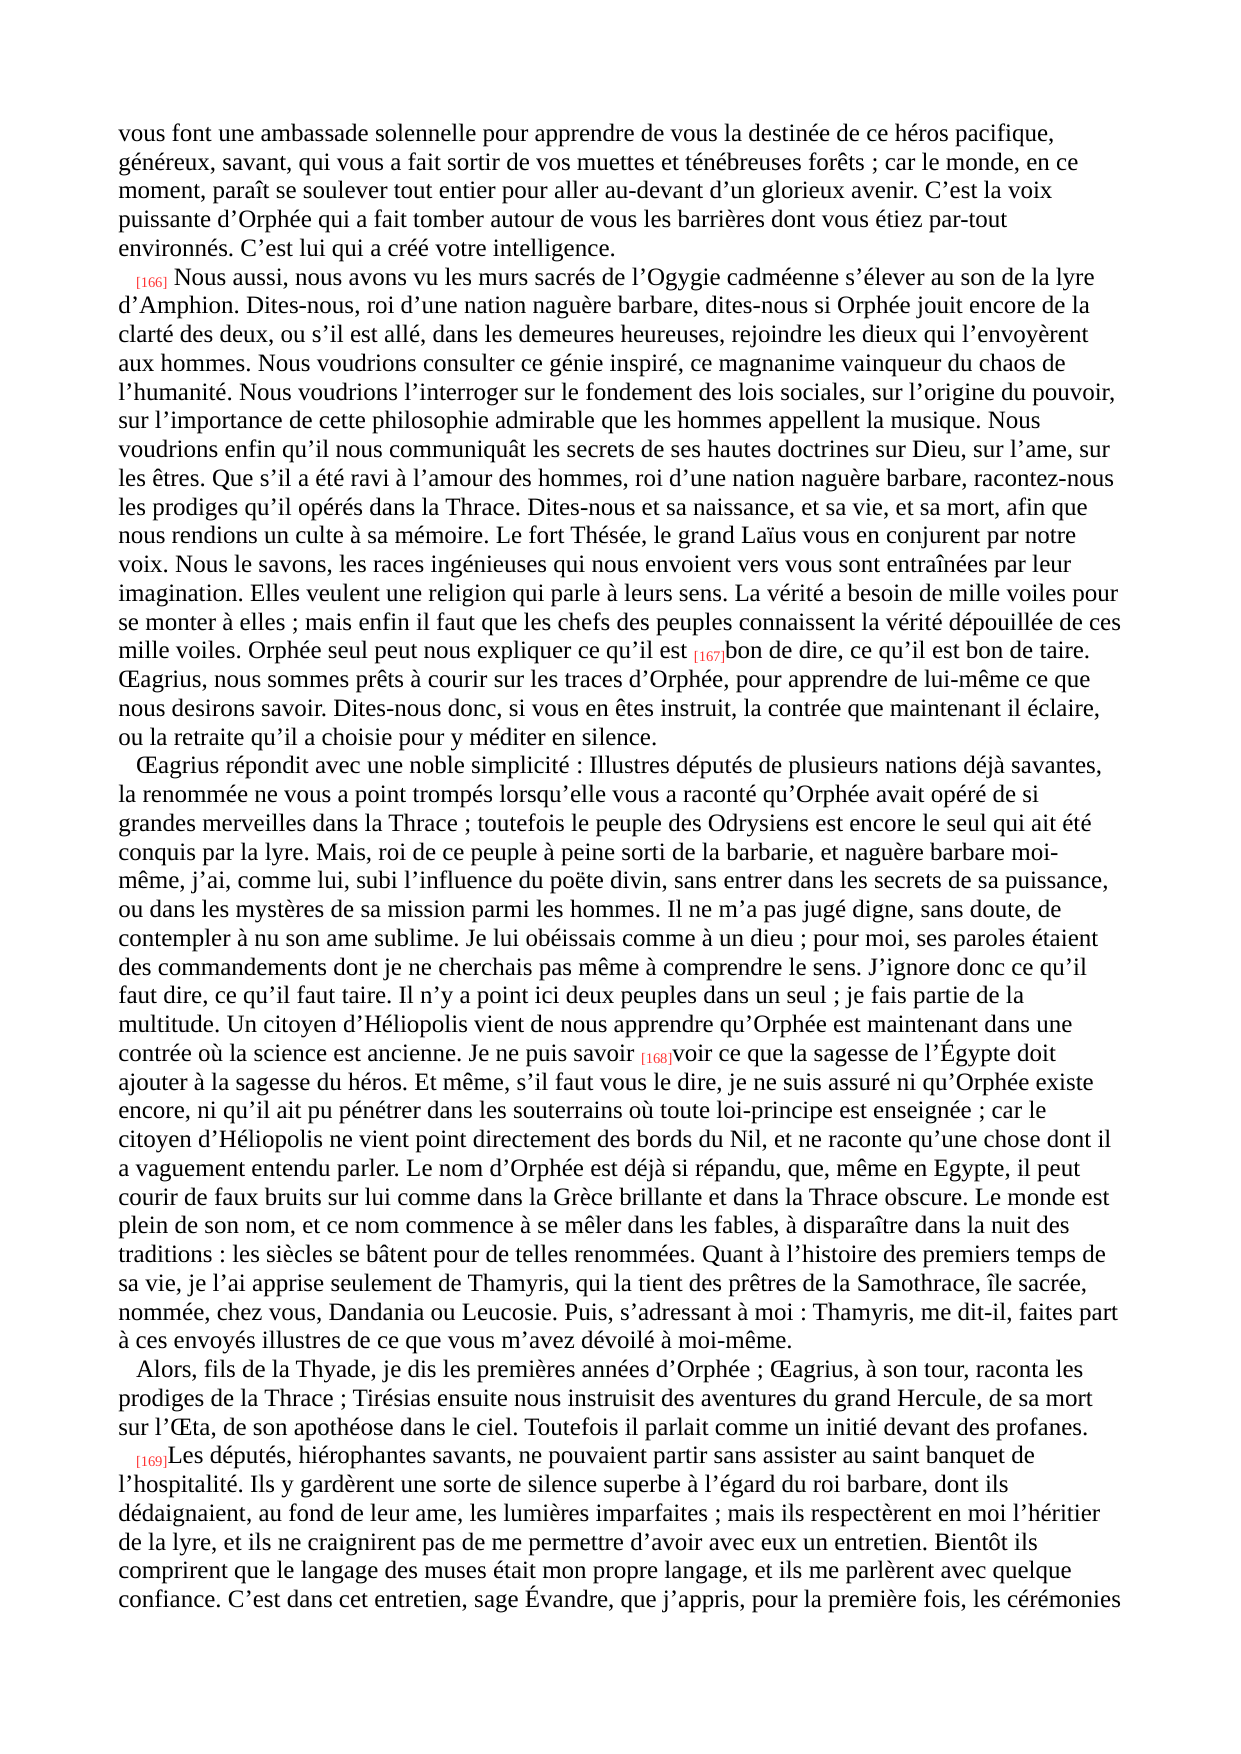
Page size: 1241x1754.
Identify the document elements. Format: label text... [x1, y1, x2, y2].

text Alors, fils de la Thyade, je dis les premières années d’Orphée ; Œagrius, à son tour, raconta les prodiges de la Thrace ; Tirésias ensuite nous instruisit des aventures du grand Hercule, de sa mort sur l’Œta, de son apothéose dans le ciel. Toutefois il parlait comme un initié devant des profanes. [118, 1354, 1122, 1441]
text vous font une ambassade solennelle pour apprendre de vous la destinée de ce héros pacifique, généreux, savant, qui vous a fait sortir de vos muettes et ténébreuses forêts ; car le monde, en ce moment, paraît se soulever tout entier pour aller au-devant d’un glorieux avenir. C’est la voix puissante d’Orphée qui a fait tomber autour de vous les barrières dont vous étiez par-tout environnés. C’est lui qui a créé votre intelligence. [118, 118, 1122, 262]
text [169]Les députés, hiérophantes savants, ne pouvaient partir sans assister au saint banquet de l’hospitalité. Ils y gardèrent une sorte de silence superbe à l’égard du roi barbare, dont ils dédaignaient, au fond de leur ame, les lumières imparfaites ; mais ils respectèrent en moi l’héritier de la lyre, et ils ne craignirent pas de me permettre d’avoir avec eux un entretien. Bientôt ils comprirent que le langage des muses était mon propre langage, et ils me parlèrent avec quelque confiance. C’est dans cet entretien, sage Évandre, que j’appris, pour la première fois, les cérémonies [118, 1441, 1122, 1613]
text [166] Nous aussi, nous avons vu les murs sacrés de l’Ogygie cadméenne s’élever au son de la lyre d’Amphion. Dites-nous, roi d’une nation naguère barbare, dites-nous si Orphée jouit encore de la clarté des deux, ou s’il est allé, dans les demeures heureuses, rejoindre les dieux qui l’envoyèrent aux hommes. Nous voudrions consulter ce génie inspiré, ce magnanime vainqueur du chaos de l’humanité. Nous voudrions l’interroger sur le fondement des lois sociales, sur l’origine du pouvoir, sur l’importance de cette philosophie admirable que les hommes appellent la musique. Nous voudrions enfin qu’il nous communiquât les secrets de ses hautes doctrines sur Dieu, sur l’ame, sur les êtres. Que s’il a été ravi à l’amour des hommes, roi d’une nation naguère barbare, racontez-nous les prodiges qu’il opérés dans la Thrace. Dites-nous et sa naissance, et sa vie, et sa mort, afin que nous rendions un culte à sa mémoire. Le fort Thésée, le grand Laïus vous en conjurent par notre voix. Nous le savons, les races ingénieuses qui nous envoient vers vous sont entraînées par leur imagination. Elles veulent une religion qui parle à leurs sens. La vérité a besoin de mille voiles pour se monter à elles ; mais enfin il faut que les chefs des peuples connaissent la vérité dépouillée de ces mille voiles. Orphée seul peut nous expliquer ce qu’il est [167]bon de dire, ce qu’il est bon de taire. Œagrius, nous sommes prêts à courir sur les traces d’Orphée, pour apprendre de lui-même ce que nous desirons savoir. Dites-nous donc, si vous en êtes instruit, la contrée que maintenant il éclaire, ou la retraite qu’il a choisie pour y méditer en silence. [118, 262, 1122, 751]
text Œagrius répondit avec une noble simplicité : Illustres députés de plusieurs nations déjà savantes, la renommée ne vous a point trompés lorsqu’elle vous a raconté qu’Orphée avait opéré de si grandes merveilles dans la Thrace ; toutefois le peuple des Odrysiens est encore le seul qui ait été conquis par la lyre. Mais, roi de ce peuple à peine sorti de la barbarie, et naguère barbare moi-même, j’ai, comme lui, subi l’influence du poëte divin, sans entrer dans les secrets de sa puissance, ou dans les mystères de sa mission parmi les hommes. Il ne m’a pas jugé digne, sans doute, de contempler à nu son ame sublime. Je lui obéissais comme à un dieu ; pour moi, ses paroles étaient des commandements dont je ne cherchais pas même à comprendre le sens. J’ignore donc ce qu’il faut dire, ce qu’il faut taire. Il n’y a point ici deux peuples dans un seul ; je fais partie de la multitude. Un citoyen d’Héliopolis vient de nous apprendre qu’Orphée est maintenant dans une contrée où la science est ancienne. Je ne puis savoir [168]voir ce que la sagesse de l’Égypte doit ajouter à la sagesse du héros. Et même, s’il faut vous le dire, je ne suis assuré ni qu’Orphée existe encore, ni qu’il ait pu pénétrer dans les souterrains où toute loi-principe est enseignée ; car le citoyen d’Héliopolis ne vient point directement des bords du Nil, et ne raconte qu’une chose dont il a vaguement entendu parler. Le nom d’Orphée est déjà si répandu, que, même en Egypte, il peut courir de faux bruits sur lui comme dans la Grèce brillante et dans la Thrace obscure. Le monde est plein de son nom, et ce nom commence à se mêler dans les fables, à disparaître dans la nuit des traditions : les siècles se bâtent pour de telles renommées. Quant à l’histoire des premiers temps de sa vie, je l’ai apprise seulement de Thamyris, qui la tient des prêtres de la Samothrace, île sacrée, nommée, chez vous, Dandania ou Leucosie. Puis, s’adressant à moi : Thamyris, me dit-il, faites part à ces envoyés illustres de ce que vous m’avez dévoilé à moi-même. [118, 751, 1122, 1354]
